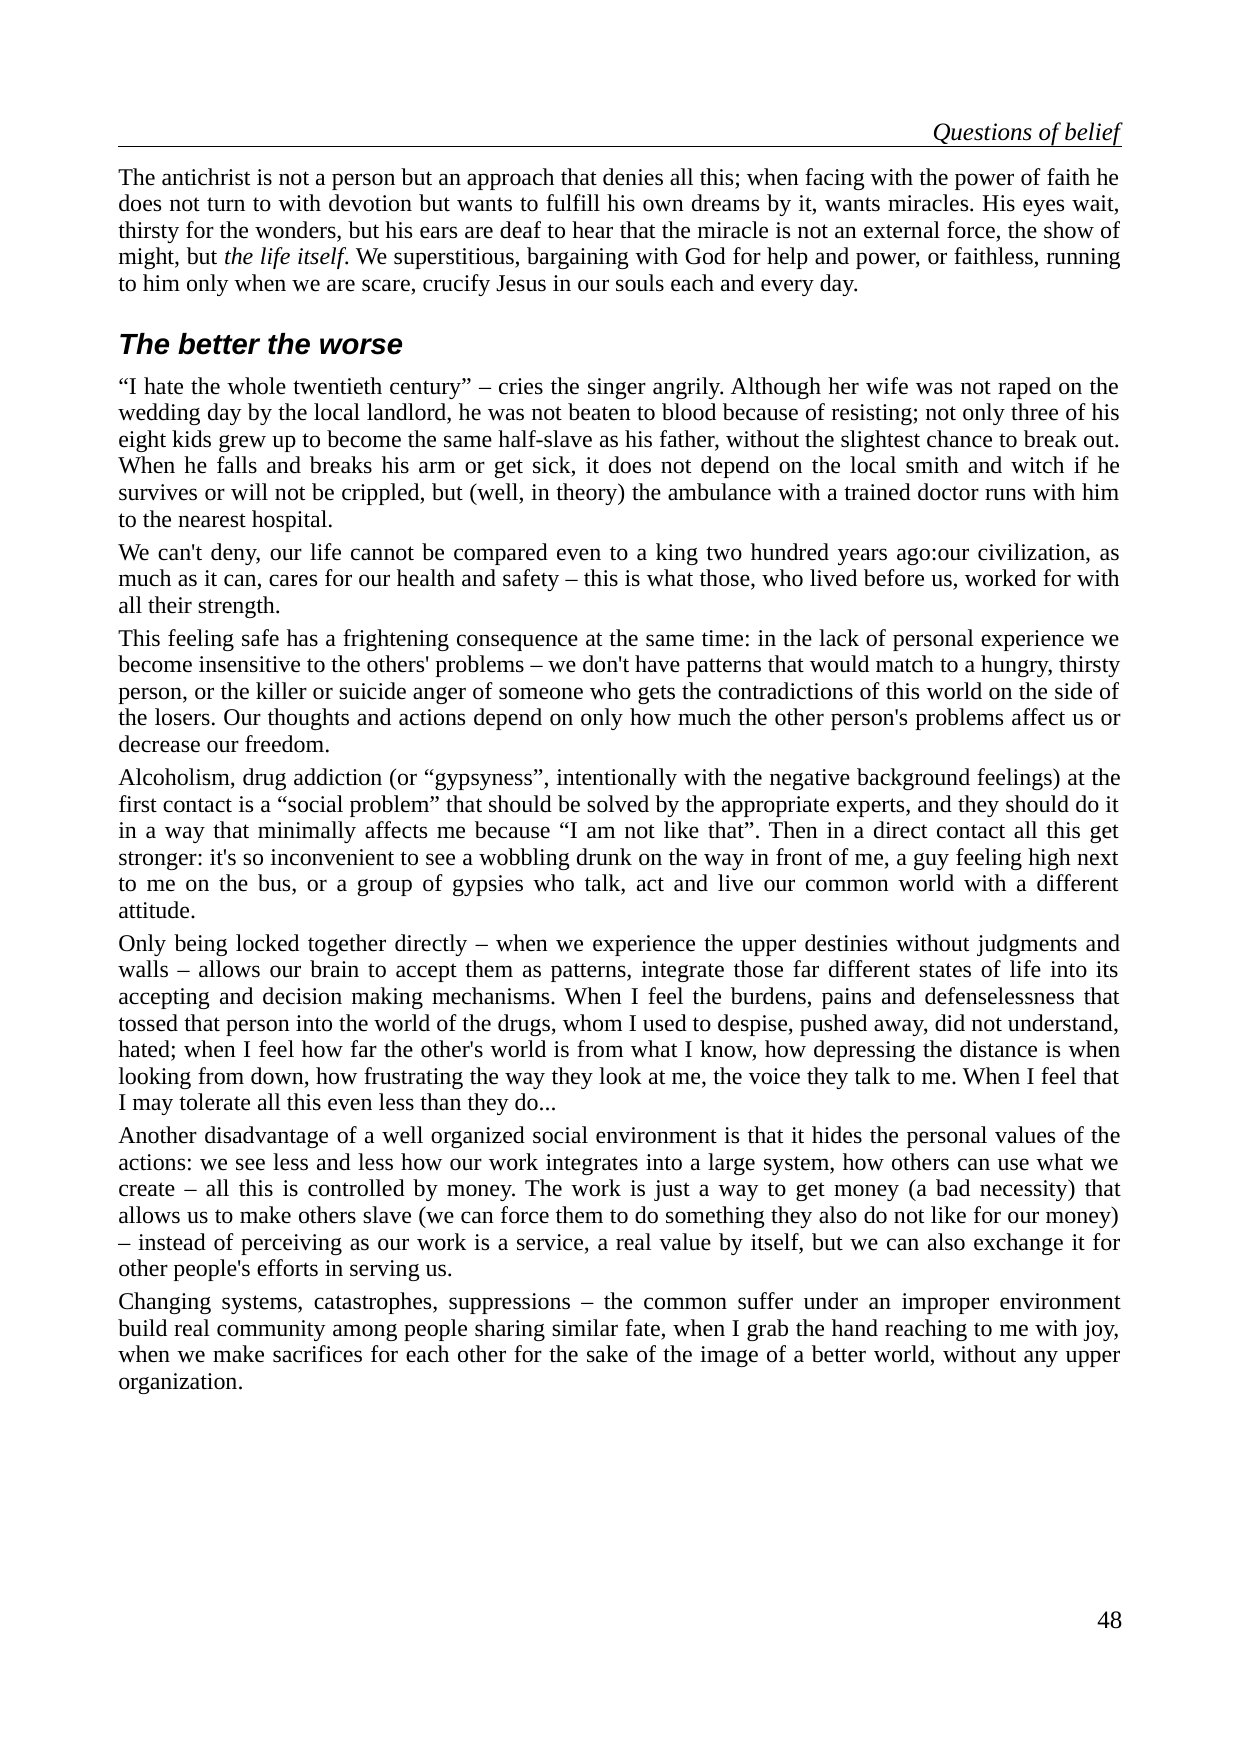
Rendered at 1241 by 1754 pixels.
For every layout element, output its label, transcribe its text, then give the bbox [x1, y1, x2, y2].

text The antichrist is not a person but an approach that denies all this; when facing with the power of faith he does not turn to with devotion but wants to fulfill his own dreams by it, wants miracles. His eyes wait, thirsty for the wonders, but his ears are deaf to hear that the miracle is not an external force, the show of might, but the life itself. We superstitious, bargaining with God for help and power, or faithless, running to him only when we are scare, crucify Jesus in our souls each and every day. [118, 164, 1122, 296]
text Only being locked together directly – when we experience the upper destinies without judgments and walls – allows our brain to accept them as patterns, integrate those far different states of life into its accepting and decision making mechanisms. When I feel the burdens, pains and defenselessness that tossed that person into the world of the drugs, whom I used to despise, pushed away, did not understand, hated; when I feel how far the other's world is from what I know, how depressing the distance is when looking from down, how frustrating the way they look at me, the voice they talk to me. When I feel that I may tolerate all this even less than they do... [118, 930, 1122, 1116]
text Another disadvantage of a well organized social environment is that it hides the personal values of the actions: we see less and less how our work integrates into a large system, how others can use what we create – all this is controlled by money. The work is just a way to get money (a bad necessity) that allows us to make others slave (we can force them to do something they also do not like for our money) – instead of perceiving as our work is a service, a real value by itself, but we can also exchange it for other people's efforts in serving us. [118, 1122, 1122, 1282]
text Alcoholism, drug addiction (or “gypsyness”, intentionally with the negative background feelings) at the first contact is a “social problem” that should be solved by the appropriate experts, and they should do it in a way that minimally affects me because “I am not like that”. Then in a direct contact all this get stronger: it's so inconvenient to see a wobbling drunk on the way in front of me, a guy feeling high next to me on the bus, or a group of gypsies who talk, act and live our common world with a different attitude. [118, 764, 1122, 923]
text “I hate the whole twentieth century” – cries the singer angrily. Although her wife was not raped on the wedding day by the local landlord, he was not beaten to blood because of resisting; not only three of his eight kids grew up to become the same half-slave as his father, without the slightest chance to break out. When he falls and breaks his arm or get sick, it does not depend on the local smith and witch if he survives or will not be crippled, but (well, in theory) the ambulance with a trained doctor runs with him to the nearest hospital. [118, 373, 1122, 532]
text We can't deny, our life cannot be compared even to a king two hundred years ago:our civilization, as much as it can, cares for our health and safety – this is what those, who lived before us, worked for with all their strength. [118, 539, 1122, 618]
subtitle The better the worse [118, 328, 1122, 360]
text This feeling safe has a frightening consequence at the same time: in the lack of personal experience we become insensitive to the others' problems – we don't have patterns that would match to a hungry, thirsty person, or the killer or suicide anger of someone who gets the contradictions of this world on the side of the losers. Our thoughts and actions depend on only how much the other person's problems affect us or decrease our freedom. [118, 625, 1122, 758]
text Changing systems, catastrophes, suppressions – the common suffer under an improper environment build real community among people sharing similar fate, when I grab the hand reaching to me with joy, when we make sacrifices for each other for the sake of the image of a better world, without any upper organization. [118, 1288, 1122, 1394]
